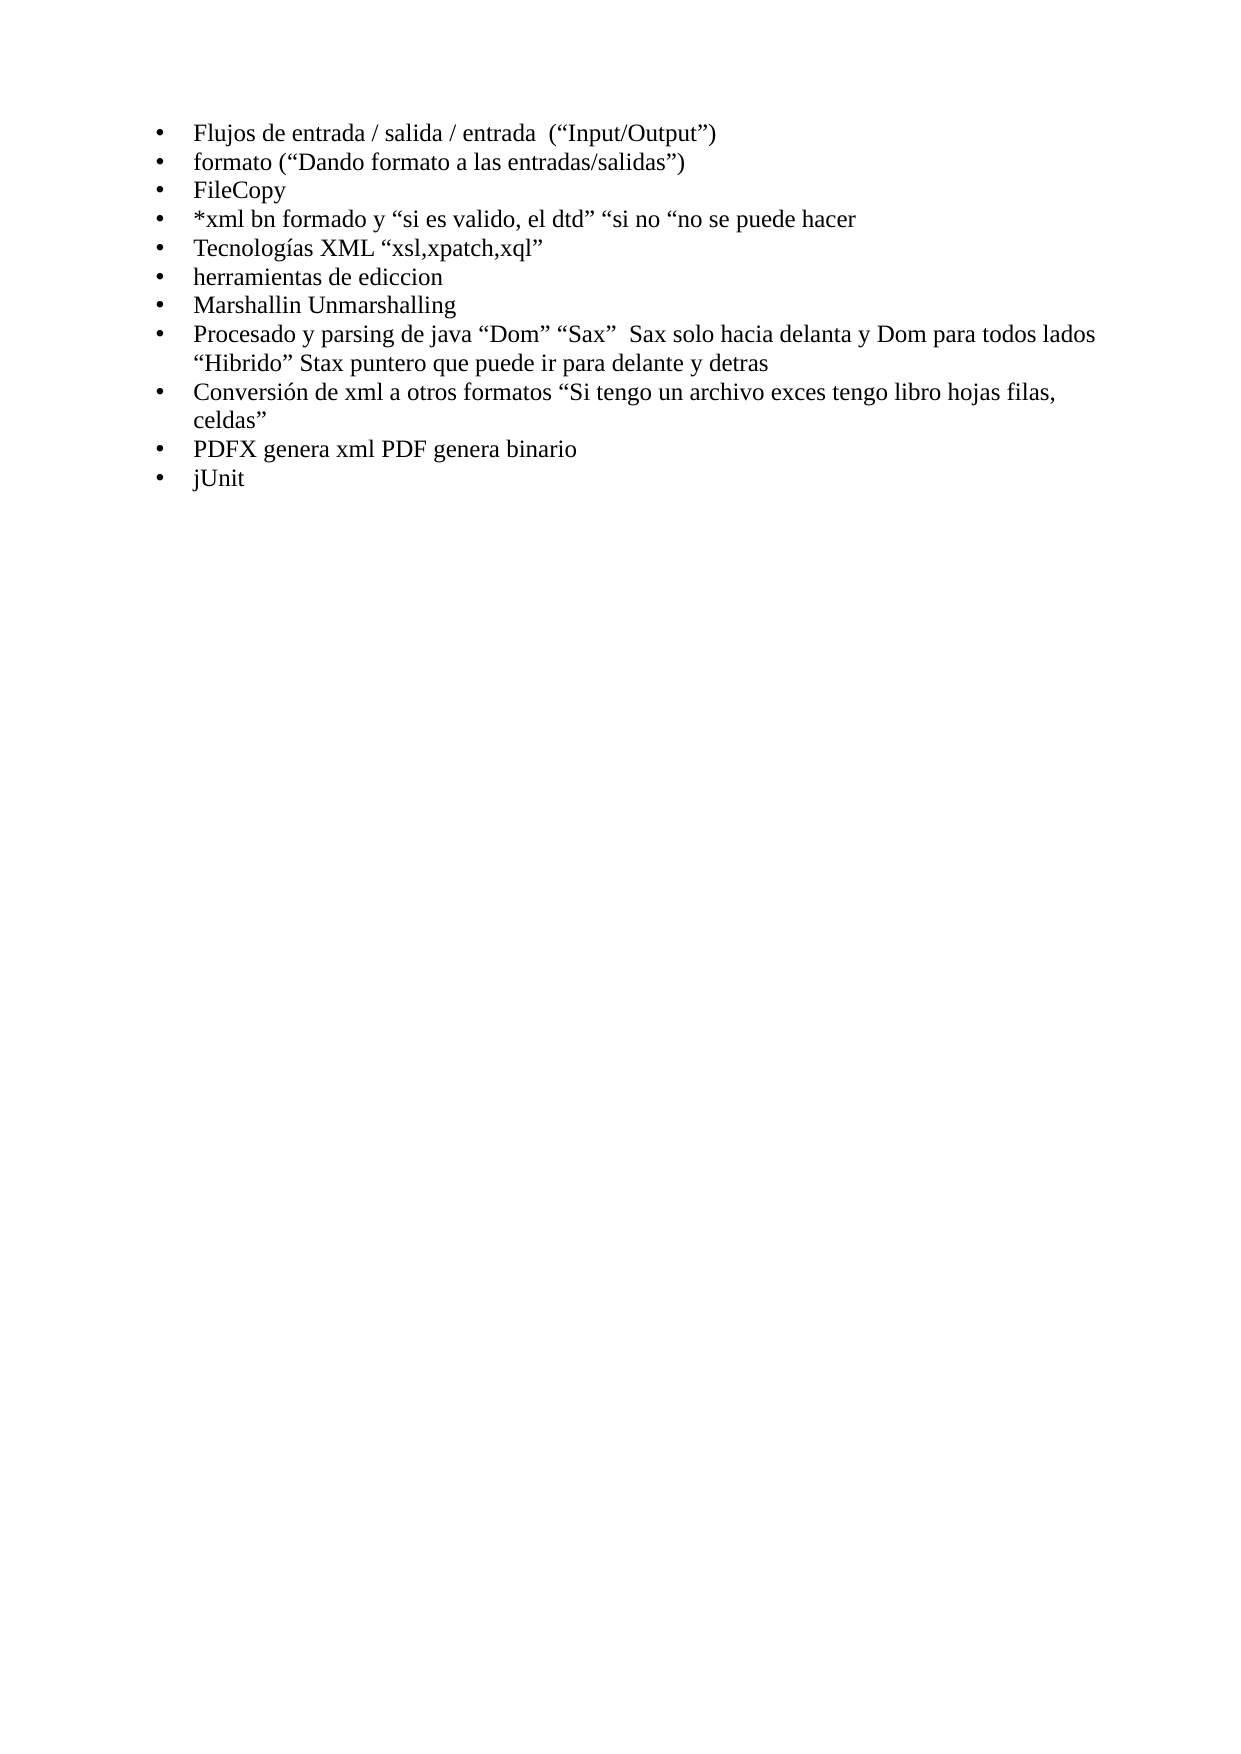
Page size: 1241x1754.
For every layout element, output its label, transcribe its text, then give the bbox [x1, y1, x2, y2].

list *xml bn formado y “si es valido, el dtd” “si no “no se puede hacer [156, 204, 1122, 233]
list Procesado y parsing de java “Dom” “Sax” Sax solo hacia delanta y Dom para todos lados “Hibrido” Stax puntero que puede ir para delante y detras [156, 319, 1122, 377]
list Conversión de xml a otros formatos “Si tengo un archivo exces tengo libro hojas filas, celdas” [156, 377, 1122, 434]
list jUnit [156, 463, 1122, 492]
list Marshallin Unmarshalling [156, 291, 1122, 319]
list PDFX genera xml PDF genera binario [156, 434, 1122, 463]
list formato (“Dando formato a las entradas/salidas”) [156, 147, 1122, 176]
list Tecnologías XML “xsl,xpatch,xql” [156, 233, 1122, 262]
list FileCopy [156, 176, 1122, 204]
list Flujos de entrada / salida / entrada (“Input/Output”) [156, 118, 1122, 147]
list herramientas de ediccion [156, 262, 1122, 291]
